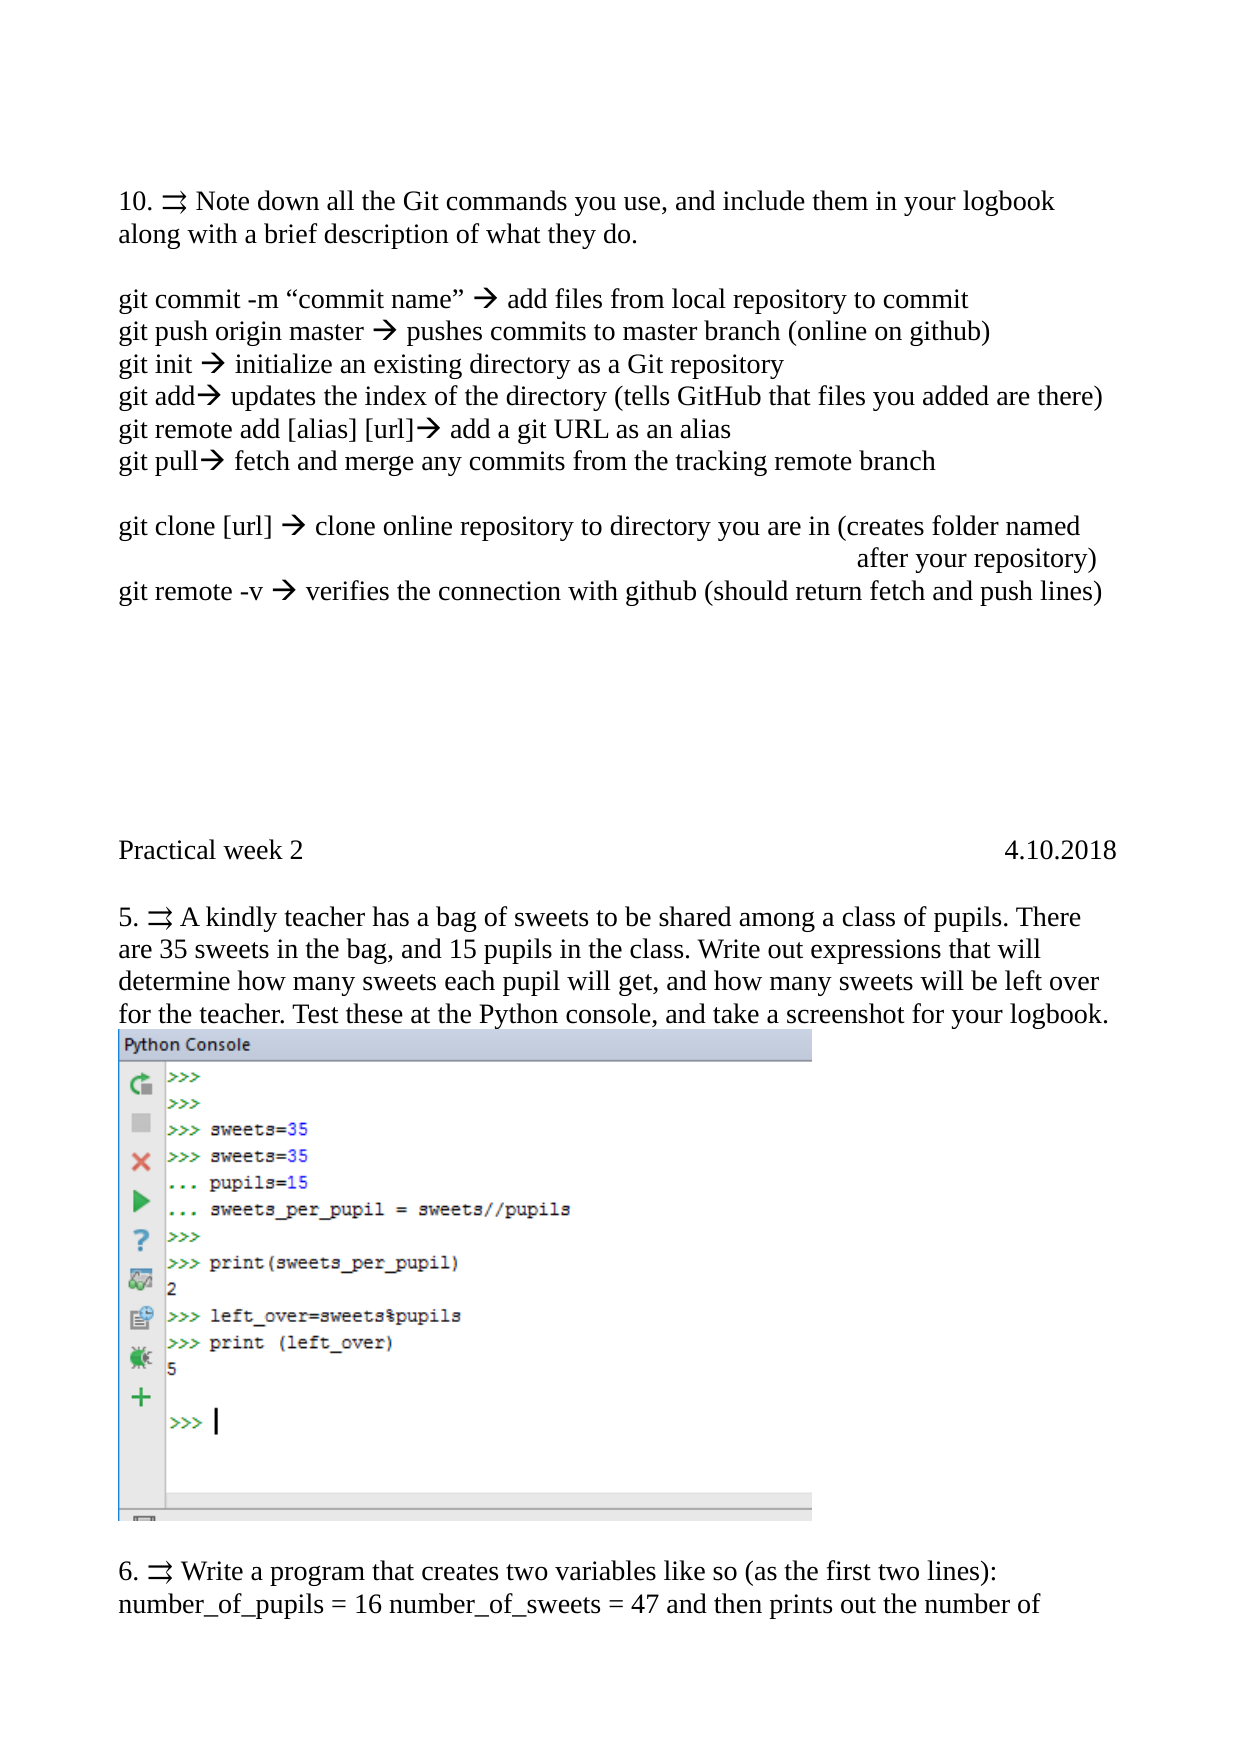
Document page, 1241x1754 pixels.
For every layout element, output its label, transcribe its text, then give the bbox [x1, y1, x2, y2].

text git push origin master  pushes commits to master branch (online on github) [118, 314, 1122, 347]
text git pull fetch and merge any commits from the tracking remote branch [118, 444, 1122, 477]
text 6. ⇉ Write a program that creates two variables like so (as the first two lines): number_of_pupils = 16 number_of_sweets = 47 and then prints out the number of [118, 1553, 1122, 1619]
text 5. ⇉ A kindly teacher has a bag of sweets to be shared among a class of pupils. There are 35 sweets in the bag, and 15 pupils in the class. Write out expressions that will determine how many sweets each pupil will get, and how many sweets will be left over for the teacher. Test these at the Python console, and take a screenshot for your logbook. [118, 898, 1122, 1029]
text git commit -m “commit name”  add files from local repository to commit [118, 282, 1122, 314]
text after your repository) [118, 542, 1122, 574]
text git remote -v  verifies the connection with github (should return fetch and push lines) [118, 574, 1122, 606]
text git remote add [alias] [url] add a git URL as an alias [118, 412, 1122, 444]
text git add updates the index of the directory (tells GitHub that files you added are there) [118, 379, 1122, 412]
text git clone [url]  clone online repository to directory you are in (creates folder named [118, 509, 1122, 542]
text 10. ⇉ Note down all the Git commands you use, and include them in your logbook along with a brief description of what they do. [118, 183, 1122, 249]
text Practical week 2 4.10.2018 [118, 833, 1122, 866]
text git init  initialize an existing directory as a Git repository [118, 347, 1122, 379]
